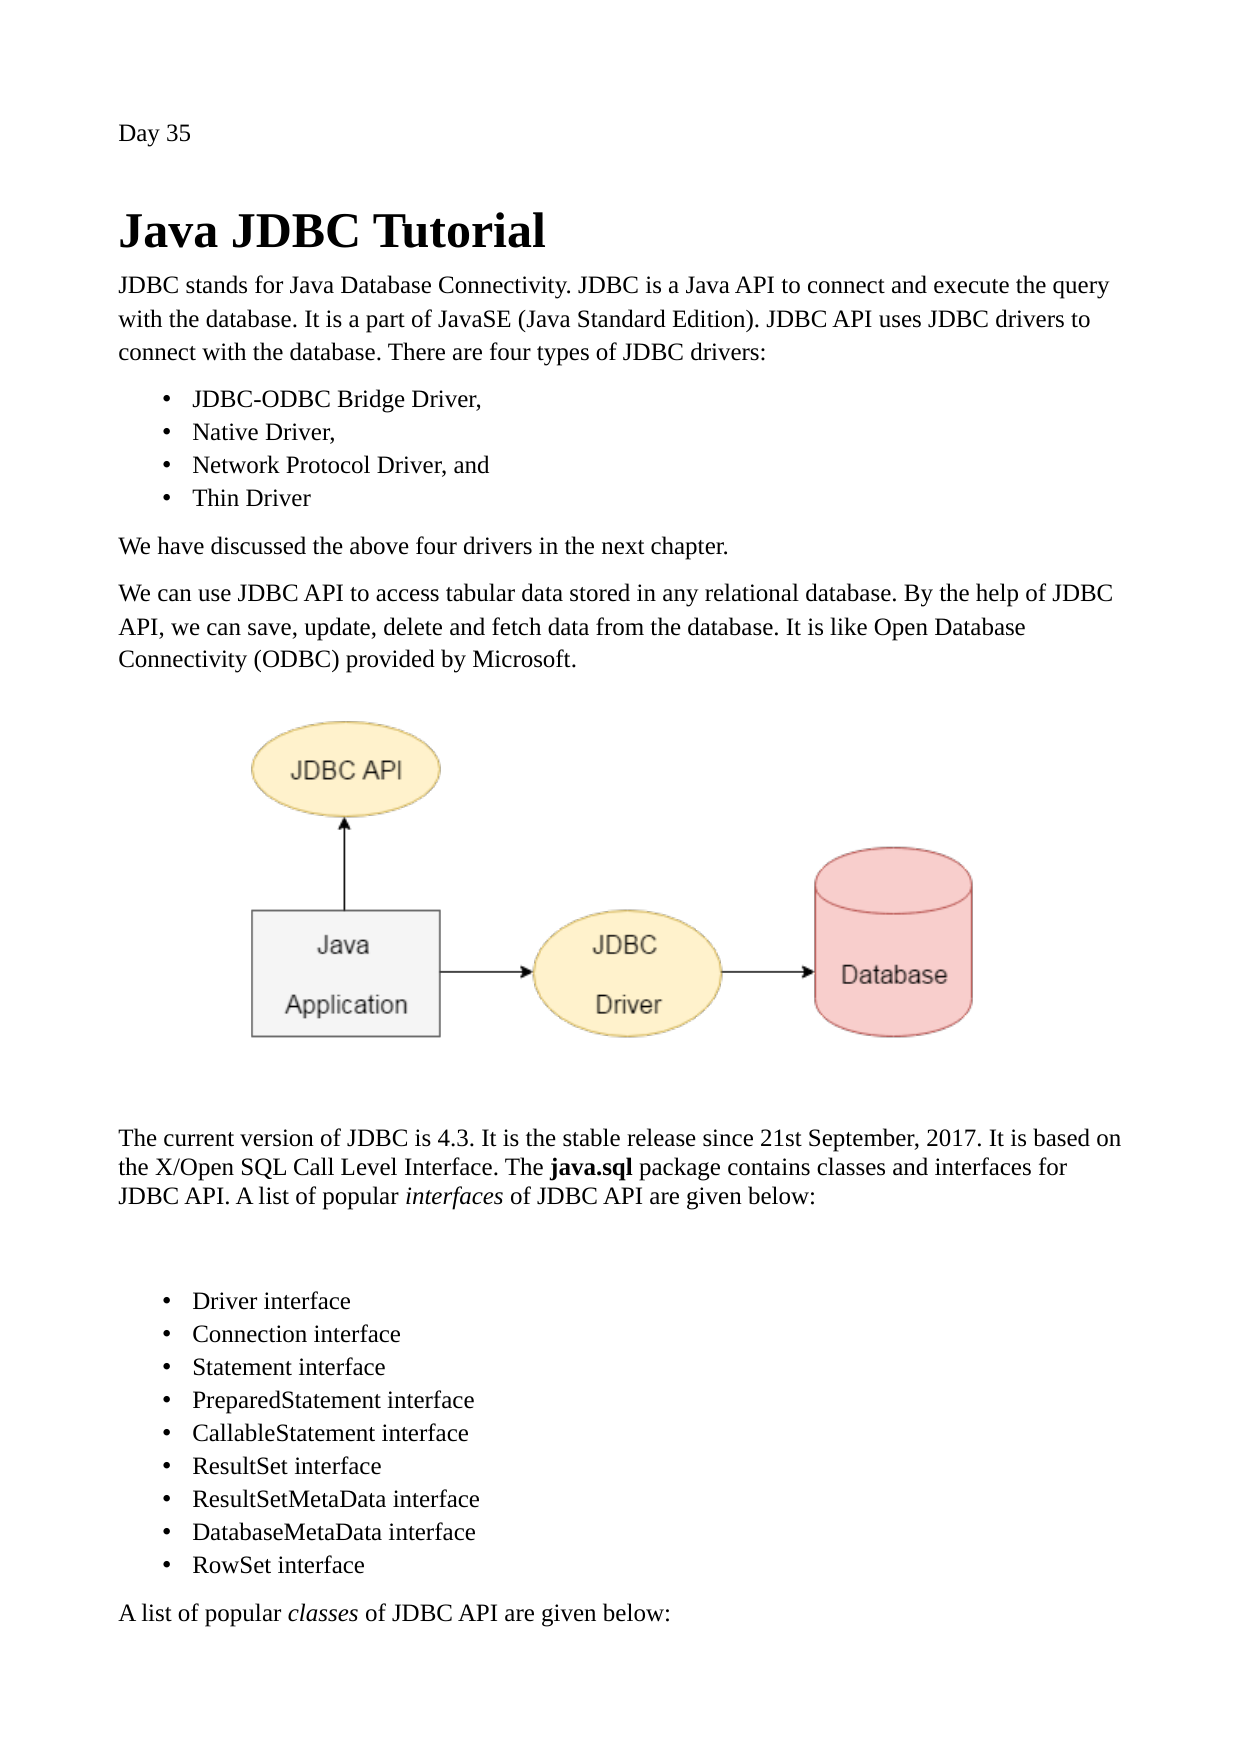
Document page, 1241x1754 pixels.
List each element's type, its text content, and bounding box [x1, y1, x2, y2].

picture [250, 721, 990, 1039]
list Native Driver, [162, 417, 1122, 446]
list Driver interface [162, 1286, 1122, 1315]
text The current version of JDBC is 4.3. It is the stable release since 21st September, 2017. It is based on the X/Open SQL Call Level Interface. The java.sql package contains classes and interfaces for JDBC API. A list of popular interfaces of JDBC API are given below: [118, 1123, 1122, 1210]
list CallableStatement interface [162, 1418, 1122, 1447]
list Thin Driver [162, 483, 1122, 512]
text We can use JDBC API to access tabular data stored in any relational database. By the help of JDBC API, we can save, update, delete and fetch data from the database. It is like Open Database Connectivity (ODBC) provided by Microsoft. [118, 578, 1122, 673]
text A list of popular classes of JDBC API are given below: [118, 1598, 1122, 1627]
list ResultSetMetaData interface [162, 1484, 1122, 1513]
subtitle Java JDBC Tutorial [118, 201, 1122, 258]
list JDBC-ODBC Bridge Driver, [162, 384, 1122, 413]
text We have discussed the above four drivers in the next chapter. [118, 531, 1122, 560]
text JDBC stands for Java Database Connectivity. JDBC is a Java API to connect and execute the query with the database. It is a part of JavaSE (Java Standard Edition). JDBC API uses JDBC drivers to connect with the database. There are four types of JDBC drivers: [118, 271, 1122, 365]
list Network Protocol Driver, and [162, 450, 1122, 479]
list Statement interface [162, 1352, 1122, 1381]
list DatabaseMetaData interface [162, 1517, 1122, 1546]
list RowSet interface [162, 1550, 1122, 1579]
list Connection interface [162, 1319, 1122, 1348]
list ResultSet interface [162, 1451, 1122, 1480]
list PreparedStatement interface [162, 1385, 1122, 1414]
text Day 35 [118, 118, 1122, 147]
